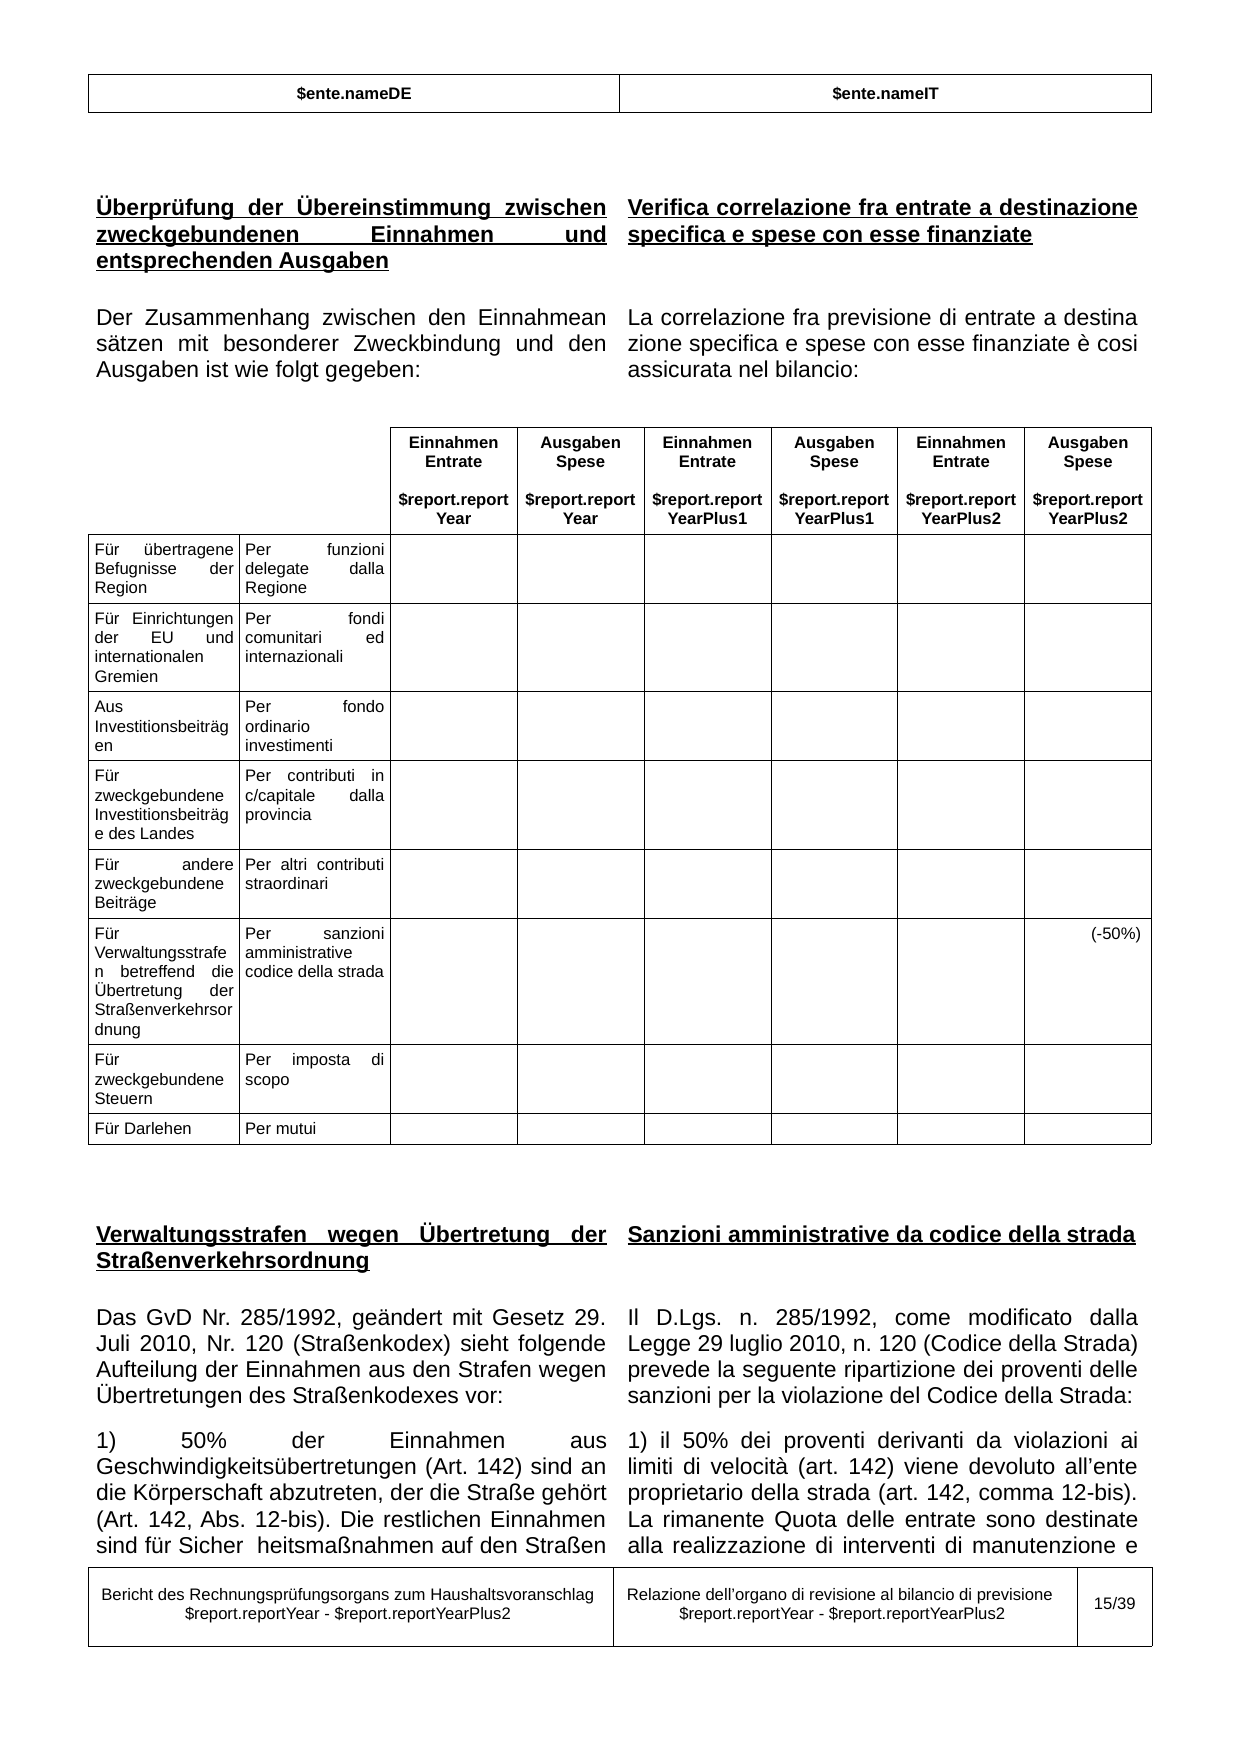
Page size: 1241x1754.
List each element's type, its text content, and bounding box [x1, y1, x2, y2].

table_cell [518, 1045, 644, 1113]
table_cell [898, 1114, 1024, 1144]
table_cell Überprüfung der Übereinstimmung zwischen zweckgebundenen Einnahmen und entsprechenden Ausgaben [89, 157, 620, 286]
table_cell [898, 604, 1024, 691]
table_cell [645, 850, 771, 918]
table_cell [645, 1114, 771, 1144]
table_cell [391, 604, 517, 691]
table_cell [518, 535, 644, 603]
table_cell [645, 535, 771, 603]
table_cell (-50%) [1025, 919, 1151, 1044]
table_cell 1) il 50% dei proventi derivanti da violazioni ai limiti di velocità (art. 142) viene devoluto all’ente proprietario della strada (art. 142, comma 12-bis). La rimanente Quota delle entrate sono destinate alla realizzazione di interventi di manutenzione e [620, 1409, 1152, 1558]
table_cell [898, 535, 1024, 603]
table_cell [391, 919, 517, 1044]
table_cell [772, 761, 897, 849]
table_cell Für zweckgebundene Steuern [89, 1045, 239, 1113]
table_header Einnahmen Entrate $report.reportYearPlus2 [898, 428, 1024, 534]
table_cell Per funzioni delegate dalla Regione [240, 535, 390, 603]
table_cell [645, 919, 771, 1044]
table_cell [772, 604, 897, 691]
table_cell Per mutui [240, 1114, 390, 1144]
table_cell [391, 1114, 517, 1144]
table_cell Per imposta di scopo [240, 1045, 390, 1113]
table_cell Verifica correlazione fra entrate a destinazione specifica e spese con esse finanziate [620, 157, 1152, 286]
table_cell Für andere zweckgebundene Beiträge [89, 850, 239, 918]
table_cell [1025, 535, 1151, 603]
table_cell [645, 1045, 771, 1113]
table_cell [772, 850, 897, 918]
table_cell Für übertragene Befugnisse der Region [89, 535, 239, 603]
table_cell Per fondi comunitari ed internazionali [240, 604, 390, 691]
table_cell Il D.Lgs. n. 285/1992, come modificato dalla Legge 29 luglio 2010, n. 120 (Codice della Strada) prevede la seguente ripartizione dei proventi delle sanzioni per la violazione del Codice della Strada: [620, 1286, 1152, 1409]
table_header Verwaltungsstrafen wegen Übertretung der Straßenverkehrsordnung [89, 1183, 620, 1286]
table_cell Für Darlehen [89, 1114, 239, 1144]
table_cell La correlazione fra previsione di entrate a destina zione specifica e spese con esse finanziate è cosi assicurata nel bilancio: [620, 286, 1152, 383]
table_header [89, 427, 239, 534]
table_header [239, 427, 390, 534]
table_cell Für Verwaltungsstrafen betreffend die Übertretung der Straßenverkehrsordnung [89, 919, 239, 1044]
table_cell Per contributi in c/capitale dalla provincia [240, 761, 390, 849]
table_cell Für Einrichtungen der EU und internationalen Gremien [89, 604, 239, 691]
table_cell [518, 1114, 644, 1144]
table_header Einnahmen Entrate $report.reportYearPlus1 [645, 428, 771, 534]
table_header Einnahmen Entrate $report.reportYear [391, 428, 517, 534]
table_cell [898, 850, 1024, 918]
table_cell [391, 535, 517, 603]
table_cell [772, 535, 897, 603]
table_cell [518, 692, 644, 760]
table_cell Aus Investitionsbeiträgen [89, 692, 239, 760]
table_cell [1025, 604, 1151, 691]
table_cell [518, 850, 644, 918]
table_cell [898, 1045, 1024, 1113]
table_cell [898, 692, 1024, 760]
table_cell [391, 761, 517, 849]
table_cell Das GvD Nr. 285/1992, geändert mit Gesetz 29. Juli 2010, Nr. 120 (Straßenkodex) sieht folgende Aufteilung der Einnahmen aus den Strafen wegen Übertretungen des Straßenkodexes vor: [89, 1286, 620, 1409]
table_header Ausgaben Spese $report.reportYearPlus2 [1025, 428, 1151, 534]
table_cell Der Zusammenhang zwischen den Einnahmean sätzen mit besonderer Zweckbindung und den Ausgaben ist wie folgt gegeben: [89, 286, 620, 383]
table_cell [645, 692, 771, 760]
table_cell [645, 761, 771, 849]
table_cell Für zweckgebundene Investitionsbeiträge des Landes [89, 761, 239, 849]
table_cell 1) 50% der Einnahmen aus Geschwindigkeitsübertretungen (Art. 142) sind an die Körperschaft abzutreten, der die Straße gehört (Art. 142, Abs. 12-bis). Die restlichen Einnahmen sind für Sicher heitsmaßnahmen auf den Straßen [89, 1409, 620, 1558]
table_cell [1025, 1045, 1151, 1113]
table_cell [518, 604, 644, 691]
table_cell [518, 761, 644, 849]
table_cell [772, 692, 897, 760]
table_cell [772, 1045, 897, 1113]
table_cell Per sanzioni amministrative codice della strada [240, 919, 390, 1044]
table_header Ausgaben Spese $report.reportYear [518, 428, 644, 534]
table_cell [898, 761, 1024, 849]
table_cell [1025, 761, 1151, 849]
table_cell [645, 604, 771, 691]
table_cell [391, 1045, 517, 1113]
table_cell [391, 850, 517, 918]
table_cell [1025, 850, 1151, 918]
table_cell [391, 692, 517, 760]
table_cell [518, 919, 644, 1044]
table_header Sanzioni amministrative da codice della strada [620, 1183, 1152, 1286]
table_cell [772, 1114, 897, 1144]
table_cell Per altri contributi straordinari [240, 850, 390, 918]
table_cell Per fondo ordinario investimenti [240, 692, 390, 760]
table_cell [772, 919, 897, 1044]
table_cell [1025, 1114, 1151, 1144]
table_cell [898, 919, 1024, 1044]
table_header Ausgaben Spese $report.reportYearPlus1 [772, 428, 897, 534]
table_cell [1025, 692, 1151, 760]
